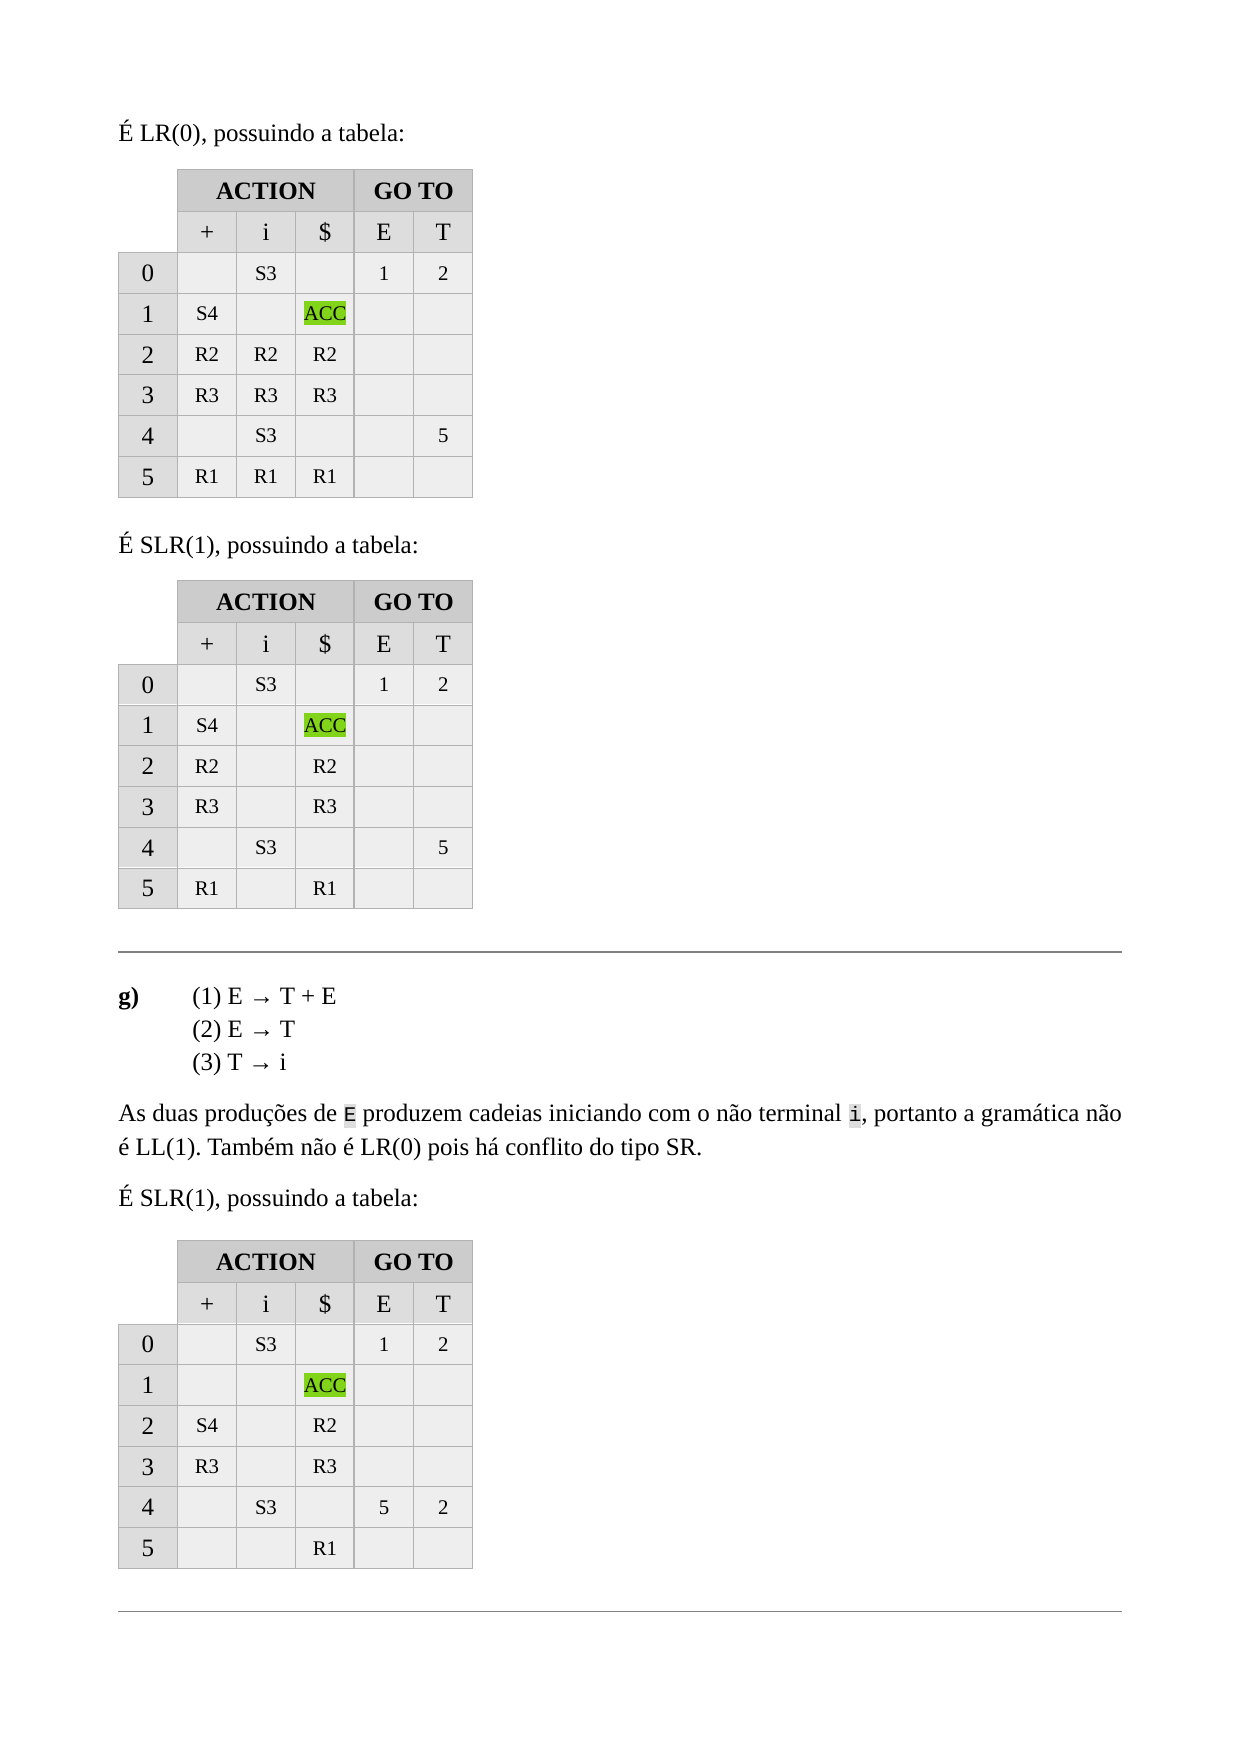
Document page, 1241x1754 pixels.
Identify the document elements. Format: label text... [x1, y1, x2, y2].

table_cell [355, 1528, 413, 1568]
table_cell R2 [178, 335, 236, 374]
table_cell $ [296, 212, 353, 252]
table_cell [355, 787, 413, 827]
table_cell [355, 1406, 413, 1446]
table_cell [178, 828, 236, 867]
table_cell [355, 416, 413, 456]
table_cell [178, 253, 236, 293]
table_cell 5 [355, 1487, 413, 1527]
table_cell S3 [237, 828, 295, 867]
table_cell R1 [296, 869, 353, 908]
table_cell R1 [178, 457, 236, 497]
table_cell 2 [414, 665, 472, 704]
table_cell R3 [237, 375, 295, 415]
table_cell [178, 1325, 236, 1364]
table_cell 5 [119, 457, 177, 497]
table_cell + [178, 1283, 236, 1323]
table_cell [237, 869, 295, 908]
table_cell S3 [237, 1487, 295, 1527]
table_cell [414, 787, 472, 827]
table_cell 3 [119, 375, 177, 415]
table_cell [178, 1528, 236, 1568]
table_cell [237, 746, 295, 786]
table_cell R3 [296, 787, 353, 827]
table_cell [355, 335, 413, 374]
table_header [119, 581, 177, 622]
table_cell 2 [119, 335, 177, 374]
table_cell [178, 1365, 236, 1405]
table_cell [414, 869, 472, 908]
table_cell R2 [296, 335, 353, 374]
table_cell ACC [296, 294, 353, 334]
table_cell R3 [296, 1447, 353, 1486]
table_cell R3 [178, 375, 236, 415]
table_cell R2 [237, 335, 295, 374]
table_cell [296, 665, 353, 704]
table_cell [414, 375, 472, 415]
table_cell [414, 457, 472, 497]
text É SLR(1), possuindo a tabela: [118, 497, 1122, 558]
table_cell 2 [414, 253, 472, 293]
table_cell [178, 665, 236, 704]
table_cell 5 [414, 828, 472, 867]
table_cell [414, 1406, 472, 1446]
table_cell [296, 253, 353, 293]
table_cell [237, 1406, 295, 1446]
table_cell [414, 1365, 472, 1405]
table_cell 4 [119, 1487, 177, 1527]
table_cell [119, 1283, 177, 1323]
table_cell E [355, 623, 413, 664]
table_cell [178, 416, 236, 456]
table_header [119, 170, 177, 211]
table_cell [296, 416, 353, 456]
table_cell [355, 706, 413, 745]
table_cell R1 [237, 457, 295, 497]
table_cell $ [296, 623, 353, 664]
table_cell + [178, 623, 236, 664]
table_cell + [178, 212, 236, 252]
table_cell 2 [119, 746, 177, 786]
table_header GO TO [355, 1241, 472, 1282]
table_cell 2 [414, 1325, 472, 1364]
table_header GO TO [355, 170, 472, 211]
table_cell [237, 1365, 295, 1405]
table_cell S4 [178, 294, 236, 334]
table_cell i [237, 623, 295, 664]
table_cell 5 [119, 1528, 177, 1568]
table_cell [414, 746, 472, 786]
table_cell [414, 1447, 472, 1486]
table_cell $ [296, 1283, 353, 1323]
table_cell [414, 1528, 472, 1568]
table_cell T [414, 212, 472, 252]
table_cell S4 [178, 706, 236, 745]
table_cell i [237, 1283, 295, 1323]
table_cell 4 [119, 416, 177, 456]
table_cell [355, 375, 413, 415]
table_cell [237, 787, 295, 827]
table_cell [355, 294, 413, 334]
table_cell i [237, 212, 295, 252]
table_cell 3 [119, 1447, 177, 1486]
table_header ACTION [178, 581, 353, 622]
table_cell 2 [414, 1487, 472, 1527]
table_header GO TO [355, 581, 472, 622]
text É LR(0), possuindo a tabela: [118, 118, 1122, 147]
table_cell R3 [296, 375, 353, 415]
table_cell 1 [119, 294, 177, 334]
table_cell R2 [178, 746, 236, 786]
table_cell [355, 1447, 413, 1486]
table_cell ACC [296, 1365, 353, 1405]
text (3) T → i [118, 1047, 1122, 1076]
table_cell [119, 212, 177, 252]
table_cell 1 [119, 706, 177, 745]
table_cell [178, 1487, 236, 1527]
table_cell [237, 706, 295, 745]
table_cell [119, 623, 177, 664]
table_header ACTION [178, 1241, 353, 1282]
table_cell 4 [119, 828, 177, 867]
table_cell 1 [355, 665, 413, 704]
table_cell R2 [296, 746, 353, 786]
table_cell [414, 335, 472, 374]
table_cell R1 [178, 869, 236, 908]
table_cell S3 [237, 1325, 295, 1364]
table_cell 5 [414, 416, 472, 456]
table_header ACTION [178, 170, 353, 211]
table_cell 0 [119, 1325, 177, 1364]
table_cell ACC [296, 706, 353, 745]
table_cell [296, 1325, 353, 1364]
text É SLR(1), possuindo a tabela: [118, 1183, 1122, 1211]
table_cell R3 [178, 1447, 236, 1486]
table_cell 1 [355, 253, 413, 293]
table_cell R2 [296, 1406, 353, 1446]
table_cell [414, 294, 472, 334]
table_cell R1 [296, 457, 353, 497]
table_cell S3 [237, 416, 295, 456]
table_cell R1 [296, 1528, 353, 1568]
table_cell [414, 706, 472, 745]
table_cell T [414, 1283, 472, 1323]
text (2) E → T [118, 1014, 1122, 1043]
table_cell [355, 828, 413, 867]
table_cell S3 [237, 665, 295, 704]
table_cell 2 [119, 1406, 177, 1446]
table_cell E [355, 1283, 413, 1323]
table_cell [355, 746, 413, 786]
text As duas produções de E produzem cadeias iniciando com o não terminal i, portanto a gramática não é LL(1). Também não é LR(0) pois há conflito do tipo SR. [118, 1098, 1122, 1161]
table_cell S4 [178, 1406, 236, 1446]
table_cell [296, 1487, 353, 1527]
text g) (1) E → T + E [118, 981, 1122, 1010]
table_cell E [355, 212, 413, 252]
table_cell [237, 294, 295, 334]
table_cell 0 [119, 665, 177, 704]
table_cell [237, 1447, 295, 1486]
table_cell [237, 1528, 295, 1568]
table_cell 1 [355, 1325, 413, 1364]
table_cell R3 [178, 787, 236, 827]
table_cell [296, 828, 353, 867]
table_cell T [414, 623, 472, 664]
table_cell [355, 1365, 413, 1405]
table_cell [355, 457, 413, 497]
table_cell 3 [119, 787, 177, 827]
table_header [119, 1241, 177, 1282]
table_cell 5 [119, 869, 177, 908]
table_cell [355, 869, 413, 908]
table_cell 1 [119, 1365, 177, 1405]
table_cell S3 [237, 253, 295, 293]
table_cell 0 [119, 253, 177, 293]
